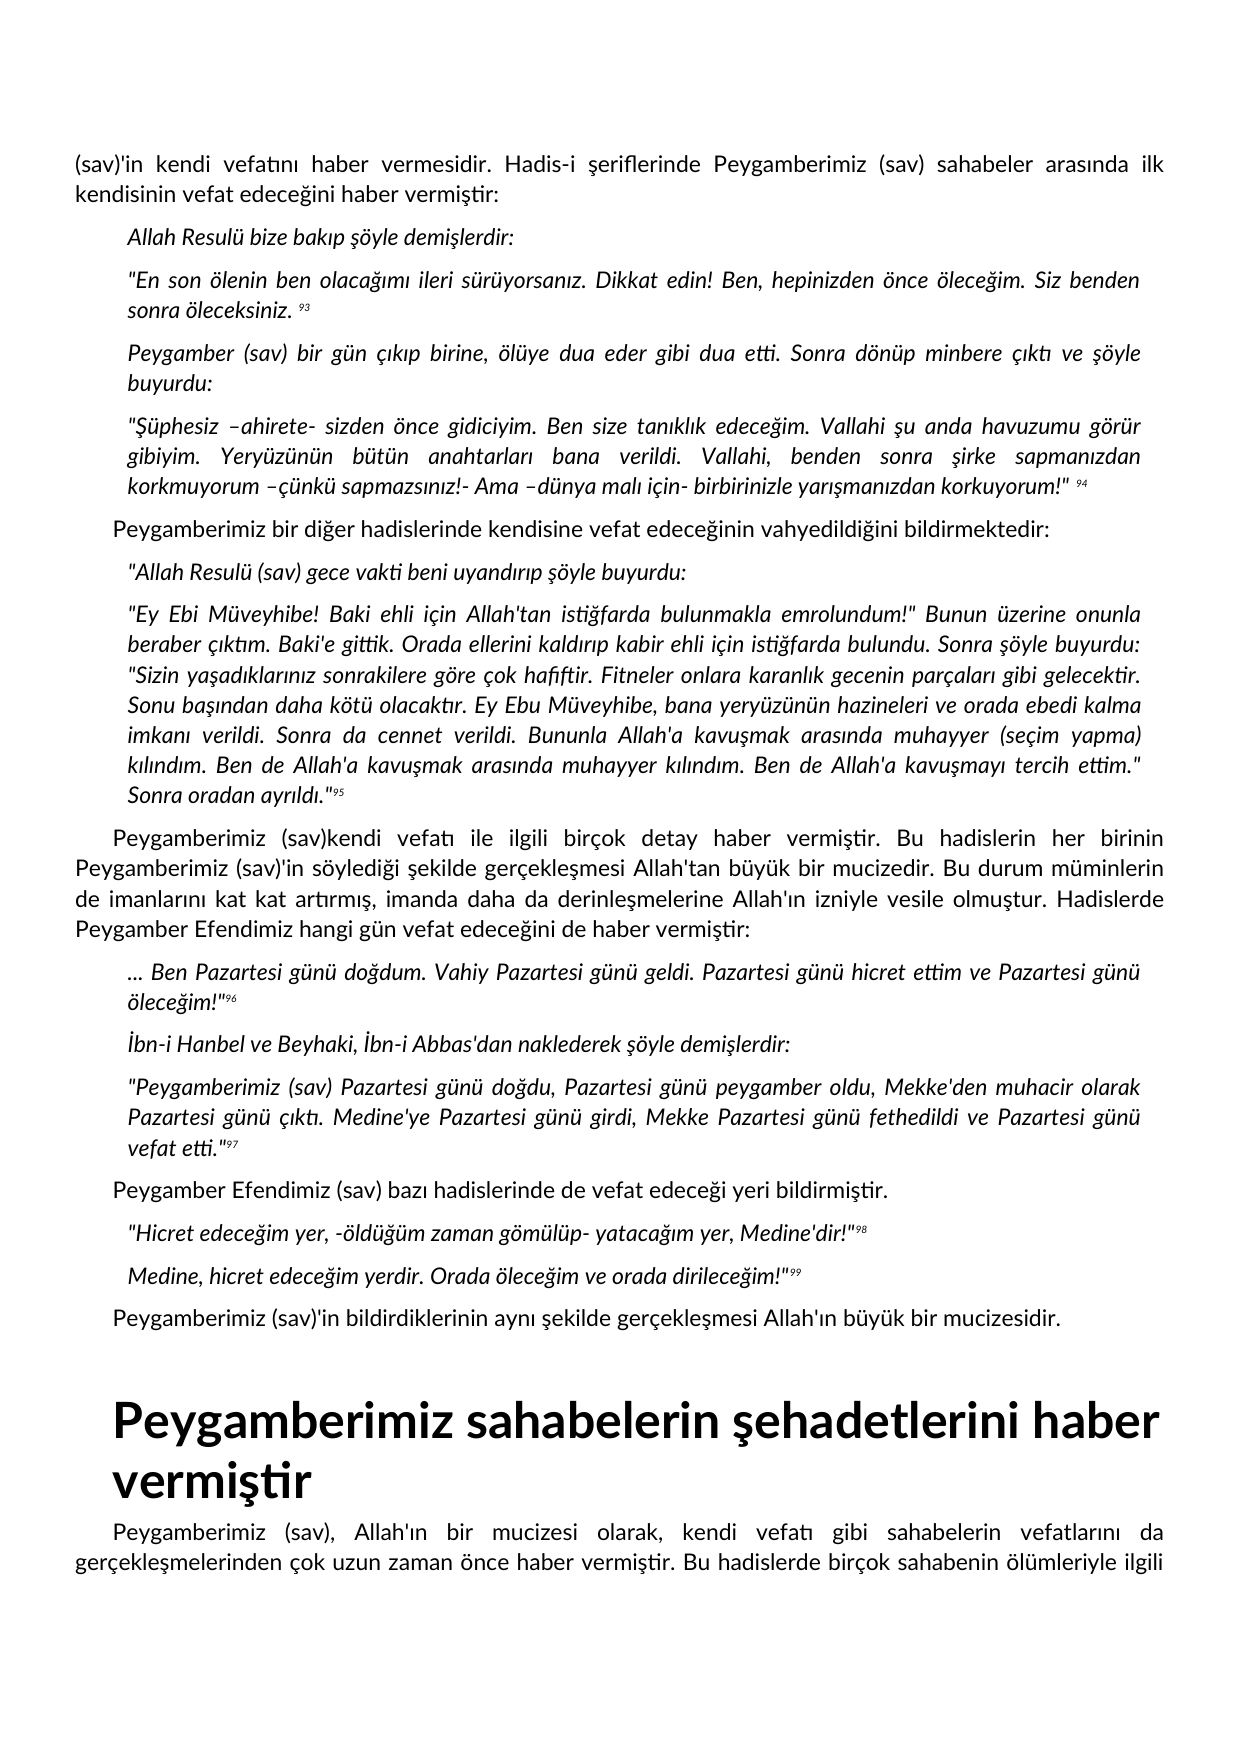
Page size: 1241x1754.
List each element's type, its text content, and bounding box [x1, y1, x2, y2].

text Medine, hicret edeceğim yerdir. Orada öleceğim ve orada dirileceğim!"99 [127, 1261, 1143, 1289]
text Peygamberimiz bir diğer hadislerinde kendisine vefat edeceğinin vahyedildiğini bildirmektedir: [75, 514, 1165, 542]
text "Şüphesiz –ahirete- sizden önce gidiciyim. Ben size tanıklık edeceğim. Vallahi şu anda havuzumu görür gibiyim. Yeryüzünün bütün anahtarları bana verildi. Vallahi, benden sonra şirke sapmanızdan korkmuyorum –çünkü sapmazsınız!- Ama –dünya malı için- birbirinizle yarışmanızdan korkuyorum!" 94 [127, 411, 1143, 499]
text Peygamberimiz (sav)kendi vefatı ile ilgili birçok detay haber vermiştir. Bu hadislerin her birinin Peygamberimiz (sav)'in söylediği şekilde gerçekleşmesi Allah'tan büyük bir mucizedir. Bu durum müminlerin de imanlarını kat kat artırmış, imanda daha da derinleşmelerine Allah'ın izniyle vesile olmuştur. Hadislerde Peygamber Efendimiz hangi gün vefat edeceğini de haber vermiştir: [75, 824, 1165, 942]
text (sav)'in kendi vefatını haber vermesidir. Hadis-i şeriflerinde Peygamberimiz (sav) sahabeler arasında ilk kendisinin vefat edeceğini haber vermiştir: [75, 150, 1165, 208]
text ... Ben Pazartesi günü doğdum. Vahiy Pazartesi günü geldi. Pazartesi günü hicret ettim ve Pazartesi günü öleceğim!"96 [127, 957, 1143, 1015]
text Allah Resulü bize bakıp şöyle demişlerdir: [127, 223, 1143, 250]
text "Peygamberimiz (sav) Pazartesi günü doğdu, Pazartesi günü peygamber oldu, Mekke'den muhacir olarak Pazartesi günü çıktı. Medine'ye Pazartesi günü girdi, Mekke Pazartesi günü fethedildi ve Pazartesi günü vefat etti."97 [127, 1073, 1143, 1161]
text "Ey Ebi Müveyhibe! Baki ehli için Allah'tan istiğfarda bulunmakla emrolundum!" Bunun üzerine onunla beraber çıktım. Baki'e gittik. Orada ellerini kaldırıp kabir ehli için istiğfarda bulundu. Sonra şöyle buyurdu: "Sizin yaşadıklarınız sonrakilere göre çok hafiftir. Fitneler onlara karanlık gecenin parçaları gibi gelecektir. Sonu başından daha kötü olacaktır. Ey Ebu Müveyhibe, bana yeryüzünün hazineleri ve orada ebedi kalma imkanı verildi. Sonra da cennet verildi. Bununla Allah'a kavuşmak arasında muhayyer (seçim yapma) kılındım. Ben de Allah'a kavuşmak arasında muhayyer kılındım. Ben de Allah'a kavuşmayı tercih ettim." Sonra oradan ayrıldı."95 [127, 600, 1143, 809]
text "En son ölenin ben olacağımı ileri sürüyorsanız. Dikkat edin! Ben, hepinizden önce öleceğim. Siz benden sonra öleceksiniz. 93 [127, 266, 1143, 323]
text Peygamberimiz (sav), Allah'ın bir mucizesi olarak, kendi vefatı gibi sahabelerin vefatlarını da gerçekleşmelerinden çok uzun zaman önce haber vermiştir. Bu hadislerde birçok sahabenin ölümleriyle ilgili [75, 1518, 1165, 1576]
text Peygamberimiz (sav)'in bildirdiklerinin aynı şekilde gerçekleşmesi Allah'ın büyük bir mucizesidir. [75, 1304, 1165, 1332]
subtitle Peygamberimiz sahabelerin şehadetlerini haber vermiştir [112, 1389, 1165, 1509]
text "Allah Resulü (sav) gece vakti beni uyandırıp şöyle buyurdu: [127, 557, 1143, 585]
text Peygamber (sav) bir gün çıkıp birine, ölüye dua eder gibi dua etti. Sonra dönüp minbere çıktı ve şöyle buyurdu: [127, 338, 1143, 396]
text "Hicret edeceğim yer, -öldüğüm zaman gömülüp- yatacağım yer, Medine'dir!"98 [127, 1219, 1143, 1246]
text İbn-i Hanbel ve Beyhaki, İbn-i Abbas'dan naklederek şöyle demişlerdir: [127, 1030, 1143, 1058]
text Peygamber Efendimiz (sav) bazı hadislerinde de vefat edeceği yeri bildirmiştir. [75, 1176, 1165, 1203]
